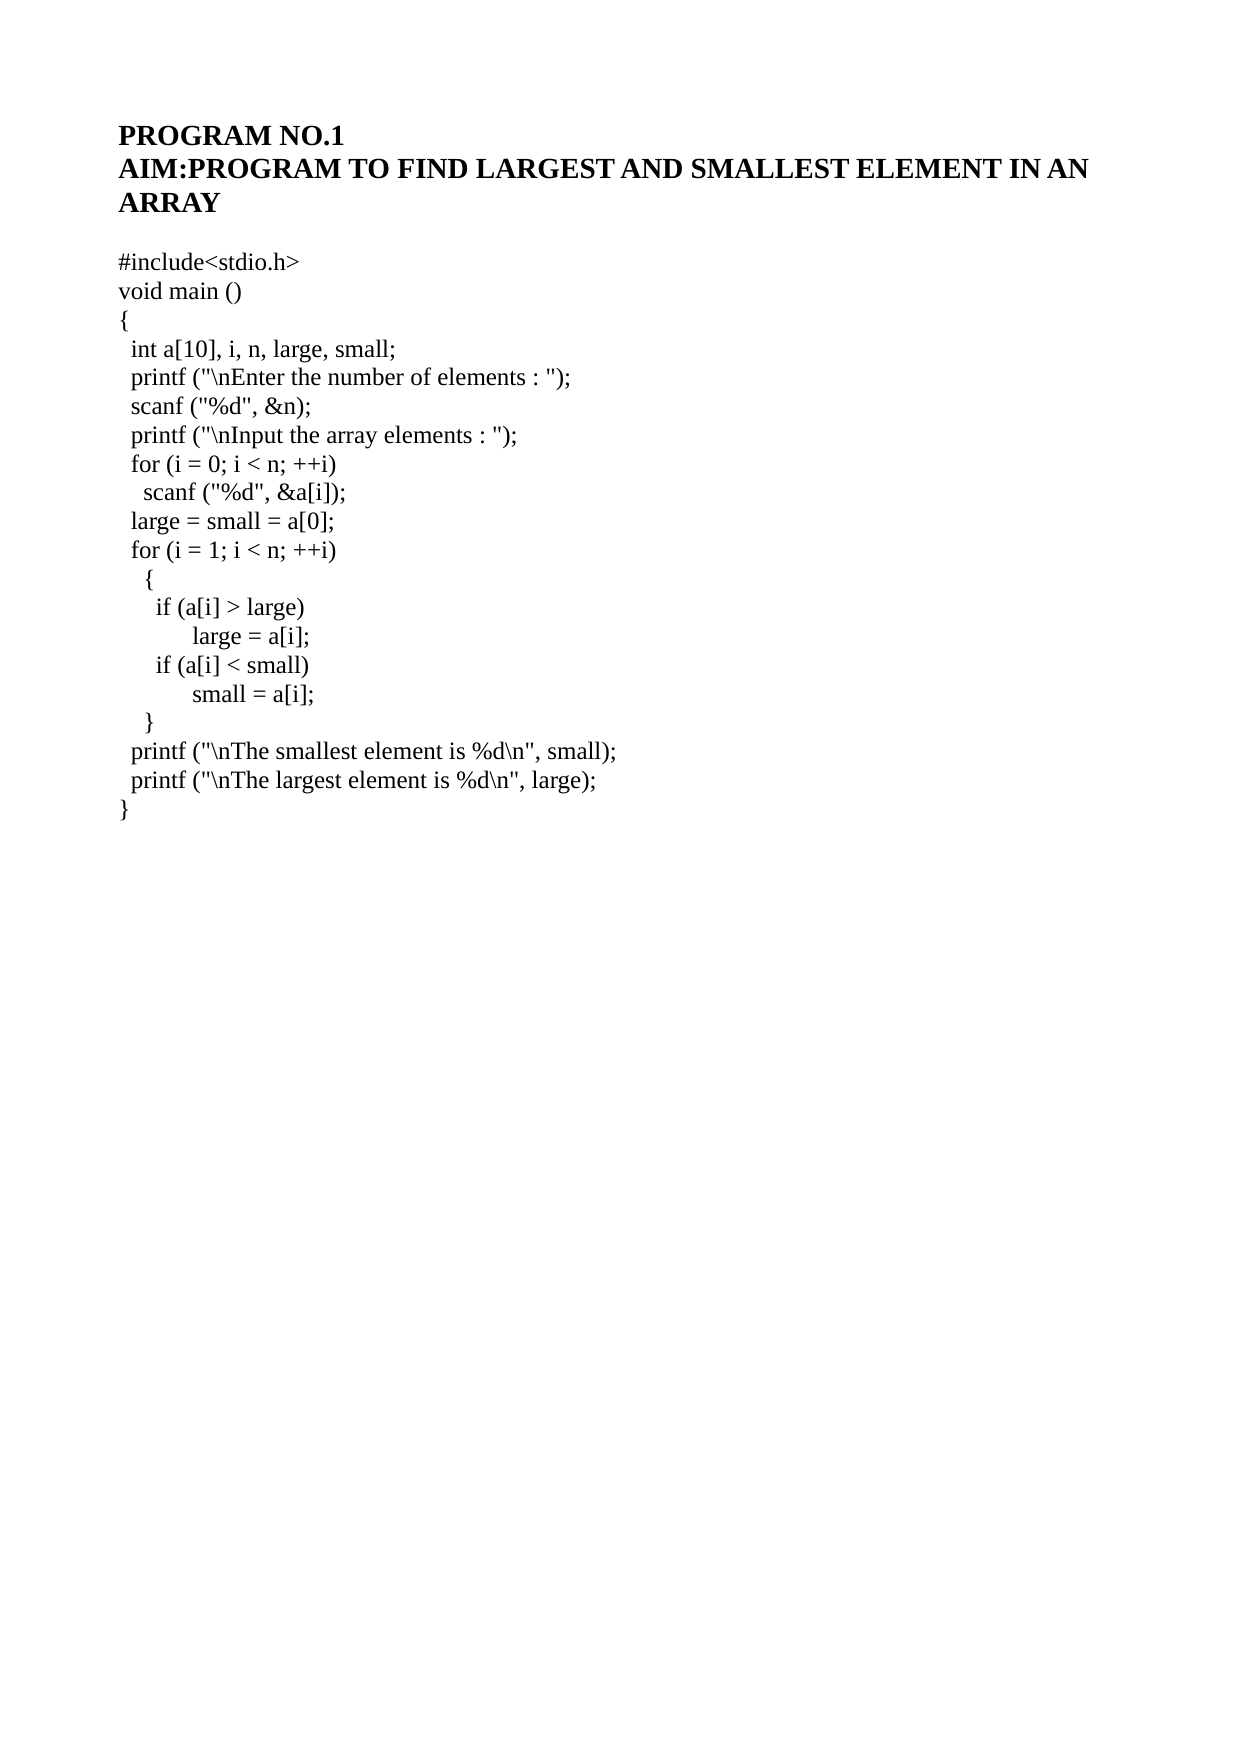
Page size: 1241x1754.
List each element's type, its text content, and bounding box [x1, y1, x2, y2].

text small = a[i]; [118, 679, 1122, 707]
text void main () [118, 276, 1122, 305]
text scanf ("%d", &a[i]); [118, 477, 1122, 506]
text printf ("\nEnter the number of elements : "); [118, 362, 1122, 391]
text scanf ("%d", &n); [118, 391, 1122, 420]
text AIM:PROGRAM TO FIND LARGEST AND SMALLEST ELEMENT IN AN ARRAY [118, 152, 1122, 219]
text for (i = 0; i < n; ++i) [118, 449, 1122, 477]
text printf ("\nInput the array elements : "); [118, 420, 1122, 449]
text if (a[i] < small) [118, 650, 1122, 679]
text } [118, 794, 1122, 822]
text { [118, 564, 1122, 592]
text if (a[i] > large) [118, 592, 1122, 621]
text PROGRAM NO.1 [118, 118, 1122, 152]
text printf ("\nThe largest element is %d\n", large); [118, 765, 1122, 794]
text int a[10], i, n, large, small; [118, 334, 1122, 362]
text printf ("\nThe smallest element is %d\n", small); [118, 736, 1122, 765]
text large = a[i]; [118, 621, 1122, 650]
text large = small = a[0]; [118, 506, 1122, 535]
text for (i = 1; i < n; ++i) [118, 535, 1122, 564]
text } [118, 707, 1122, 736]
text { [118, 305, 1122, 334]
text #include<stdio.h> [118, 247, 1122, 276]
